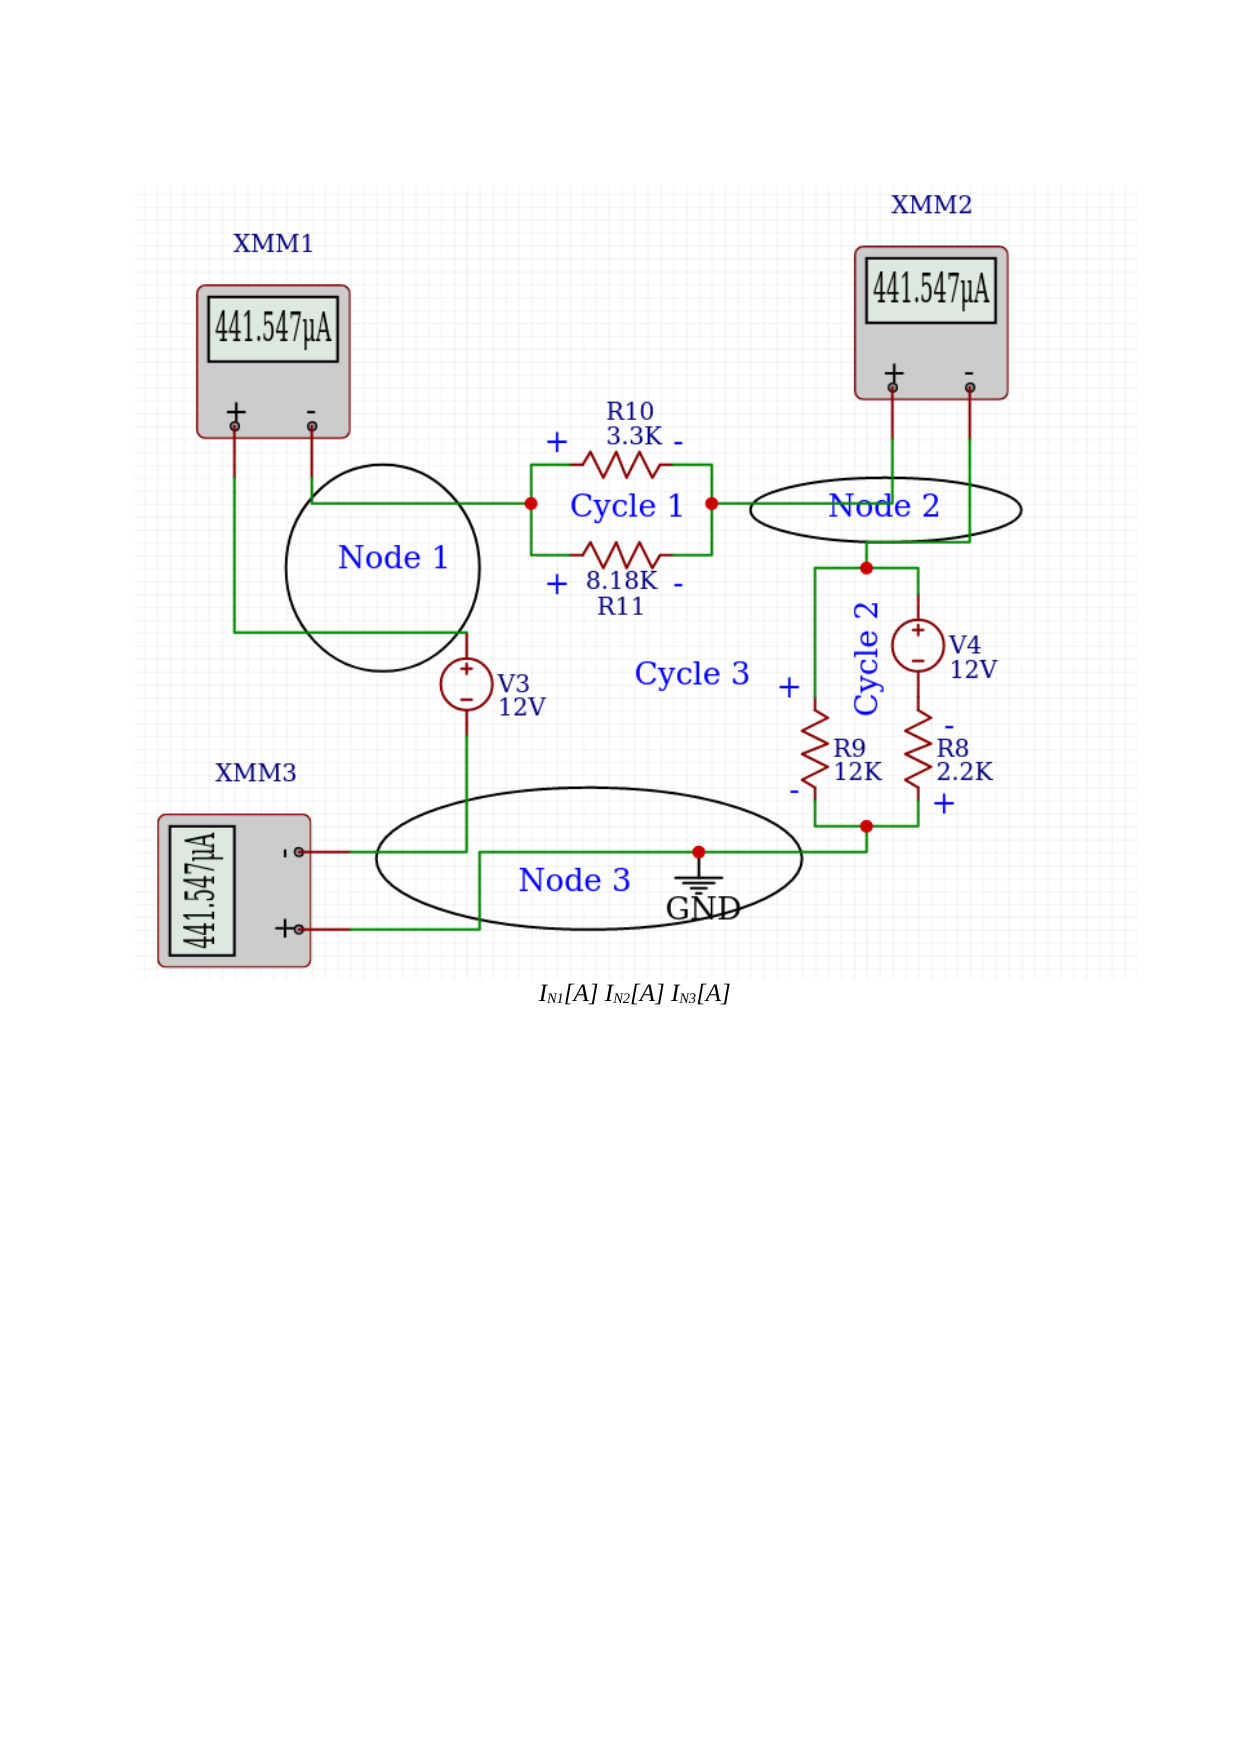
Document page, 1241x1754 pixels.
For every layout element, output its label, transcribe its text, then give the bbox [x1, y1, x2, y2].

picture [133, 185, 1138, 979]
text IN1[A] IN2[A] IN3[A] [134, 979, 1138, 1007]
